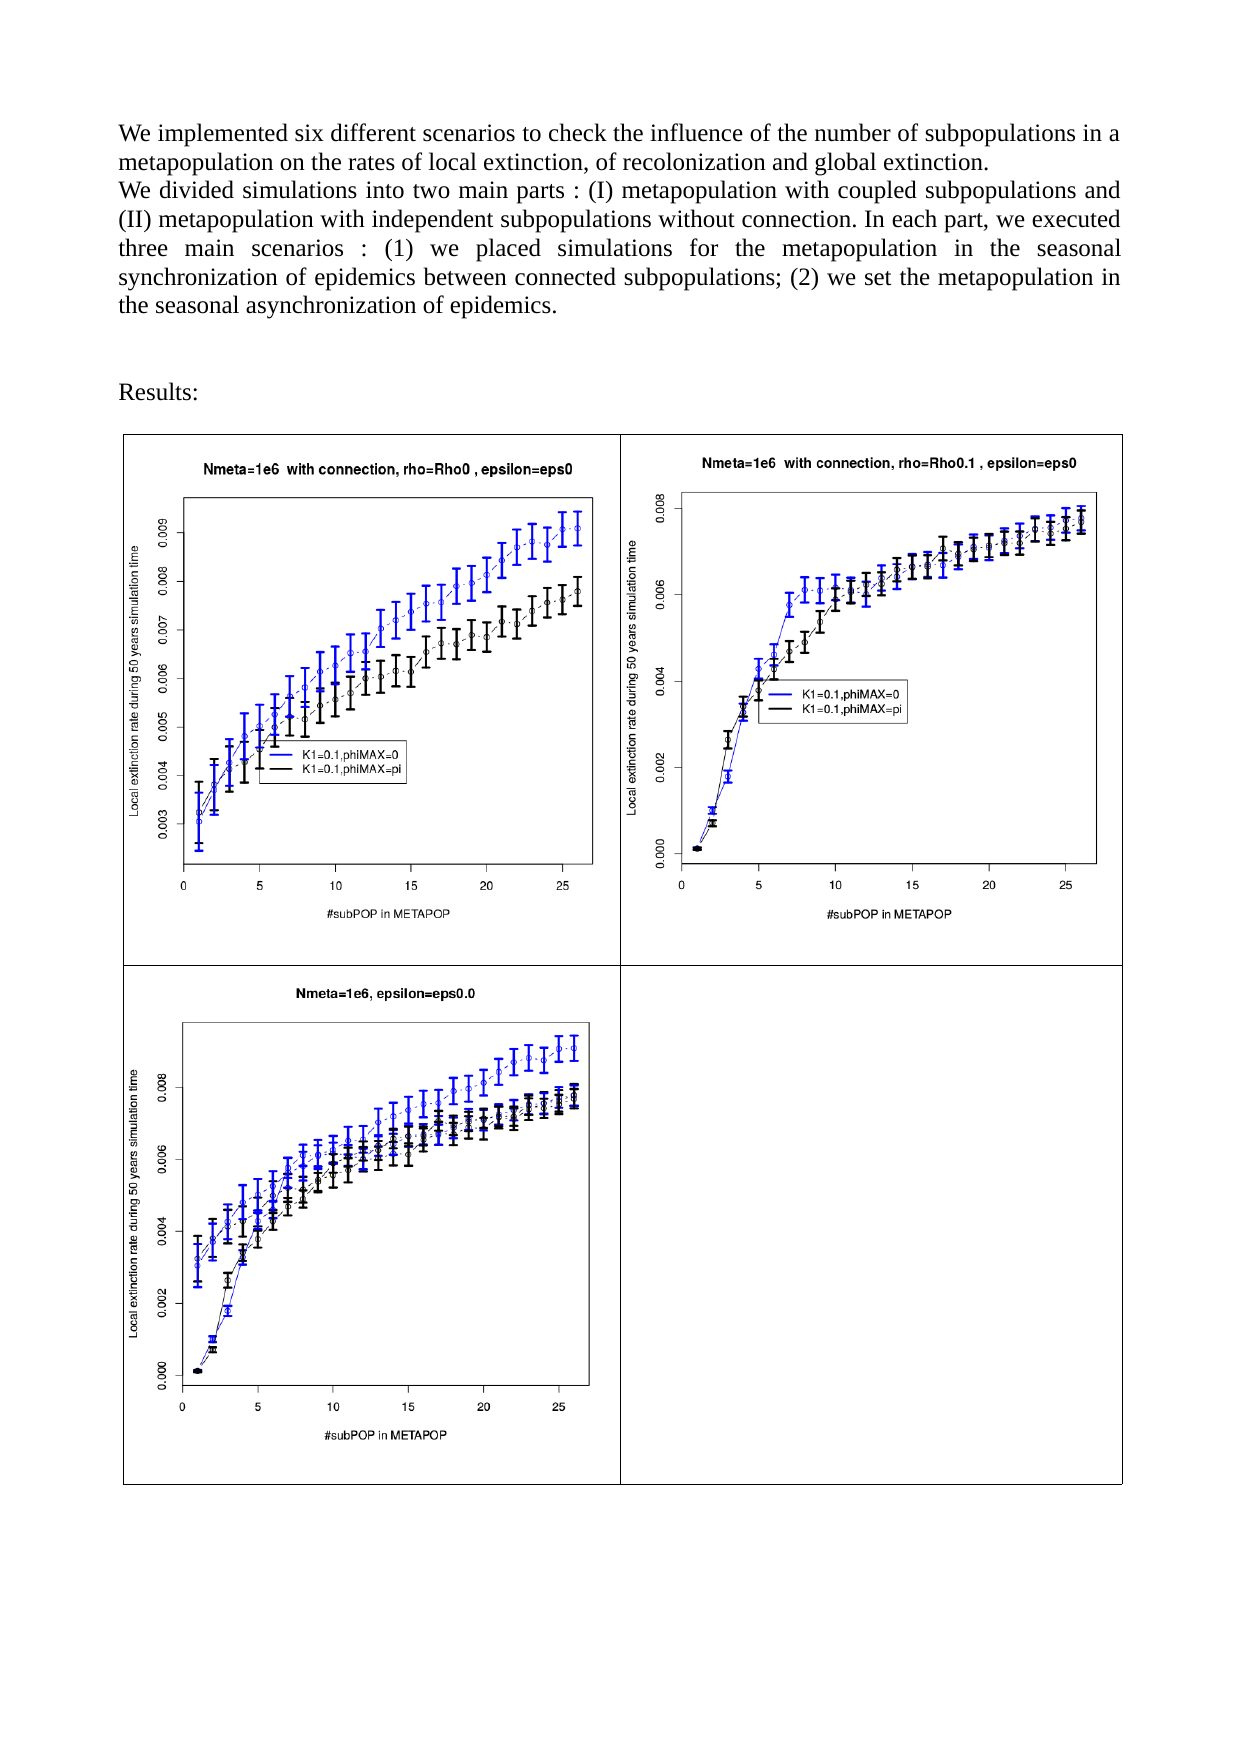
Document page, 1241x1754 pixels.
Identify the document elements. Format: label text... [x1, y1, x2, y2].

text We divided simulations into two main parts : (I) metapopulation with coupled subpopulations and (II) metapopulation with independent subpopulations without connection. In each part, we executed three main scenarios : (1) we placed simulations for the metapopulation in the seasonal synchronization of epidemics between connected subpopulations; (2) we set the metapopulation in the seasonal asynchronization of epidemics. [118, 176, 1122, 319]
text We implemented six different scenarios to check the influence of the number of subpopulations in a metapopulation on the rates of local extinction, of recolonization and global extinction. [118, 118, 1122, 176]
table_header [621, 435, 1122, 964]
text Results: [118, 377, 1122, 406]
table_cell [124, 1450, 620, 1484]
picture [126, 440, 617, 929]
table_header [124, 435, 620, 964]
table_cell [621, 966, 1122, 1484]
table_cell [124, 966, 620, 1449]
picture [625, 440, 1117, 931]
picture [128, 970, 614, 1450]
